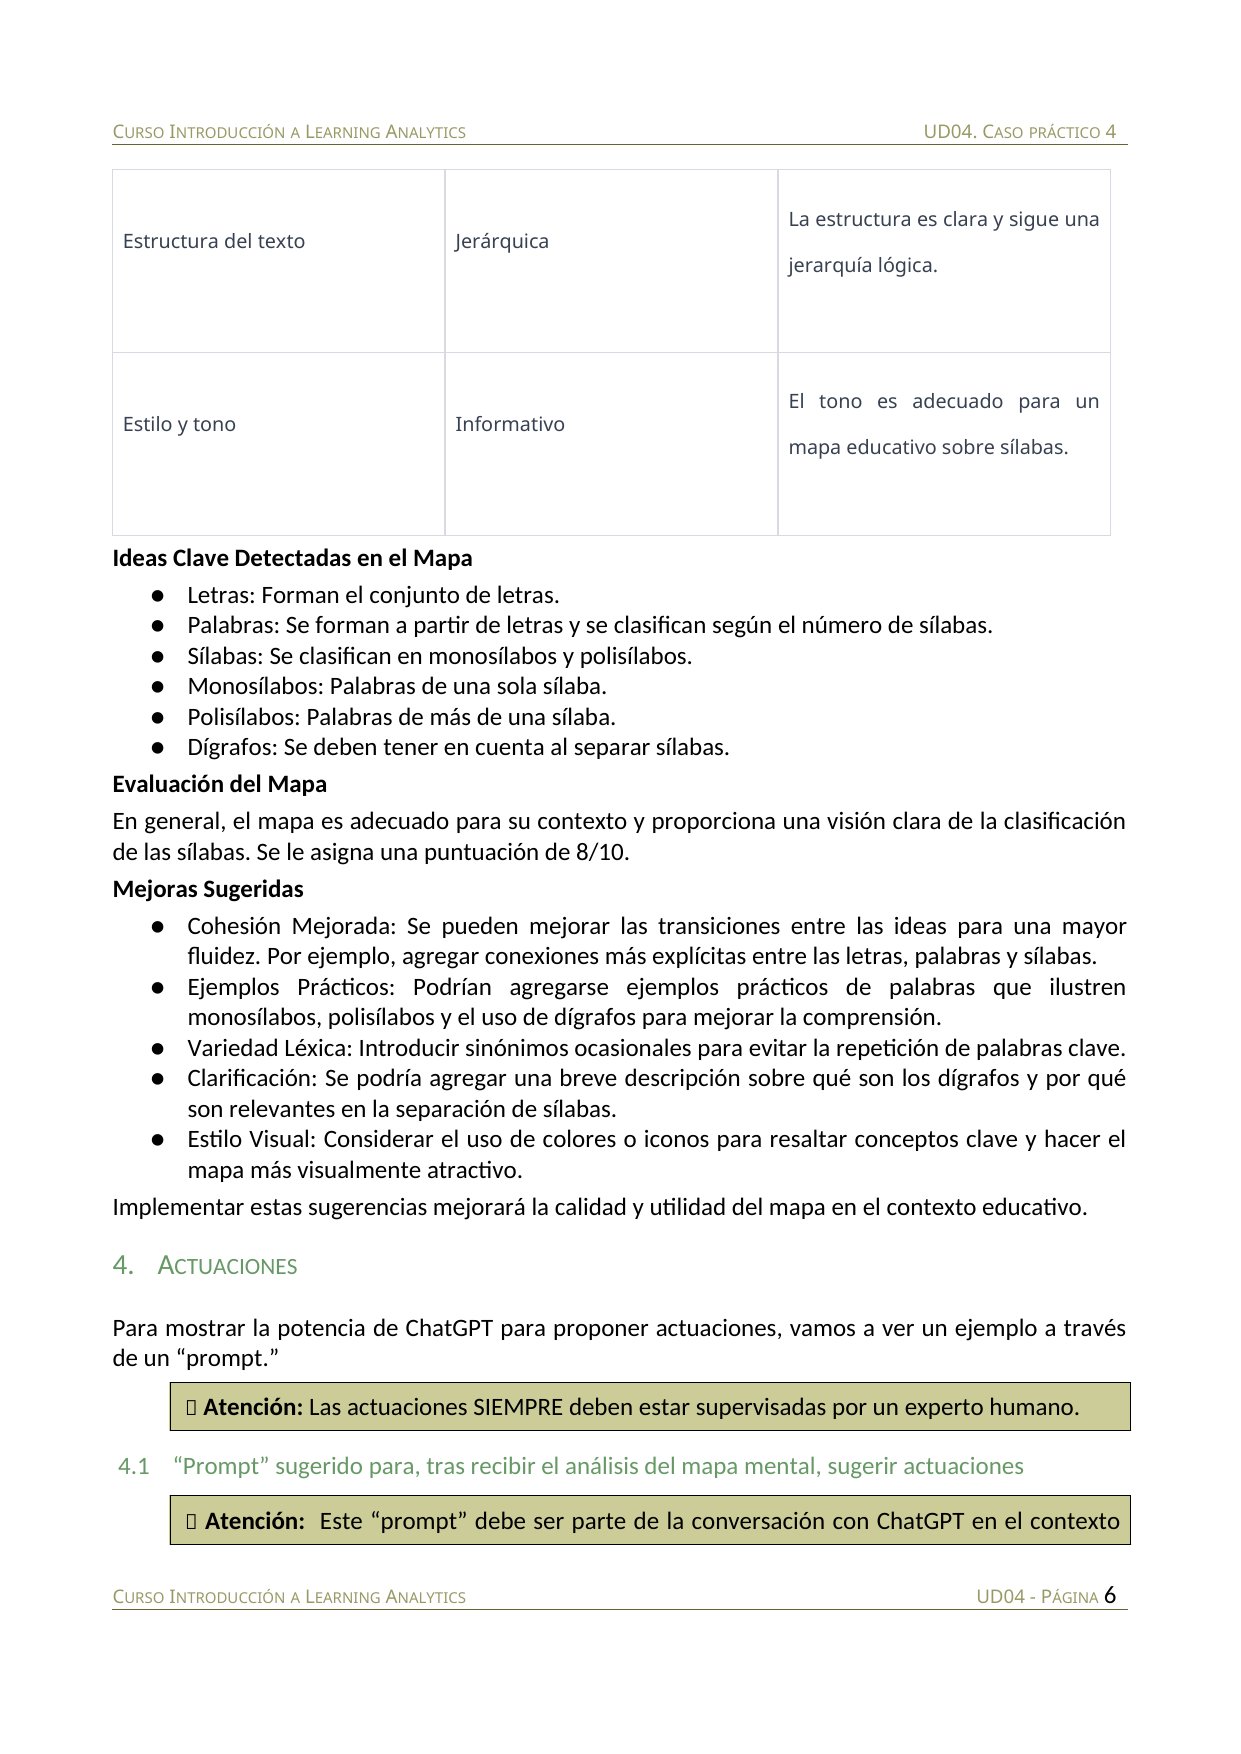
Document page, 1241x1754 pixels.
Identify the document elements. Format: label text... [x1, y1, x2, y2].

table_cell El tono es adecuado para un mapa educativo sobre sílabas. [779, 353, 1110, 535]
text Evaluación del Mapa [112, 768, 1128, 799]
text Para mostrar la potencia de ChatGPT para proponer actuaciones, vamos a ver un ejemplo a través de un “prompt.” [112, 1312, 1128, 1373]
subtitle “Prompt” sugerido para, tras recibir el análisis del mapa mental, sugerir actuaciones [112, 1450, 1128, 1481]
text ❕ Atención: Las actuaciones SIEMPRE deben estar supervisadas por un experto humano. [171, 1383, 1130, 1430]
list Palabras: Se forman a partir de letras y se clasifican según el número de sílabas. [150, 609, 1128, 640]
table_cell Estructura del texto [113, 170, 444, 352]
table_cell Informativo [446, 353, 777, 535]
list Sílabas: Se clasifican en monosílabos y polisílabos. [150, 640, 1128, 670]
text Mejoras Sugeridas [112, 873, 1128, 903]
text Ideas Clave Detectadas en el Mapa [112, 542, 1128, 572]
list Dígrafos: Se deben tener en cuenta al separar sílabas. [150, 731, 1128, 762]
list Cohesión Mejorada: Se pueden mejorar las transiciones entre las ideas para una mayor fluidez. Por ejemplo, agregar conexiones más explícitas entre las letras, palabras y sílabas. [150, 910, 1128, 971]
list Polisílabos: Palabras de más de una sílaba. [150, 701, 1128, 731]
text ❕ Atención: Este “prompt” debe ser parte de la conversación con ChatGPT en el contexto [171, 1496, 1130, 1544]
text En general, el mapa es adecuado para su contexto y proporciona una visión clara de la clasificación de las sílabas. Se le asigna una puntuación de 8/10. [112, 805, 1128, 866]
list Variedad Léxica: Introducir sinónimos ocasionales para evitar la repetición de palabras clave. [150, 1032, 1128, 1062]
text Implementar estas sugerencias mejorará la calidad y utilidad del mapa en el contexto educativo. [112, 1191, 1128, 1222]
table_cell Estilo y tono [113, 353, 444, 535]
list Ejemplos Prácticos: Podrían agregarse ejemplos prácticos de palabras que ilustren monosílabos, polisílabos y el uso de dígrafos para mejorar la comprensión. [150, 971, 1128, 1032]
list Clarificación: Se podría agregar una breve descripción sobre qué son los dígrafos y por qué son relevantes en la separación de sílabas. [150, 1062, 1128, 1123]
list Estilo Visual: Considerar el uso de colores o iconos para resaltar conceptos clave y hacer el mapa más visualmente atractivo. [150, 1123, 1128, 1184]
table_cell La estructura es clara y sigue una jerarquía lógica. [779, 170, 1110, 352]
subtitle Actuaciones [112, 1246, 1128, 1282]
list Letras: Forman el conjunto de letras. [150, 579, 1128, 609]
list Monosílabos: Palabras de una sola sílaba. [150, 670, 1128, 701]
table_cell Jerárquica [446, 170, 777, 352]
